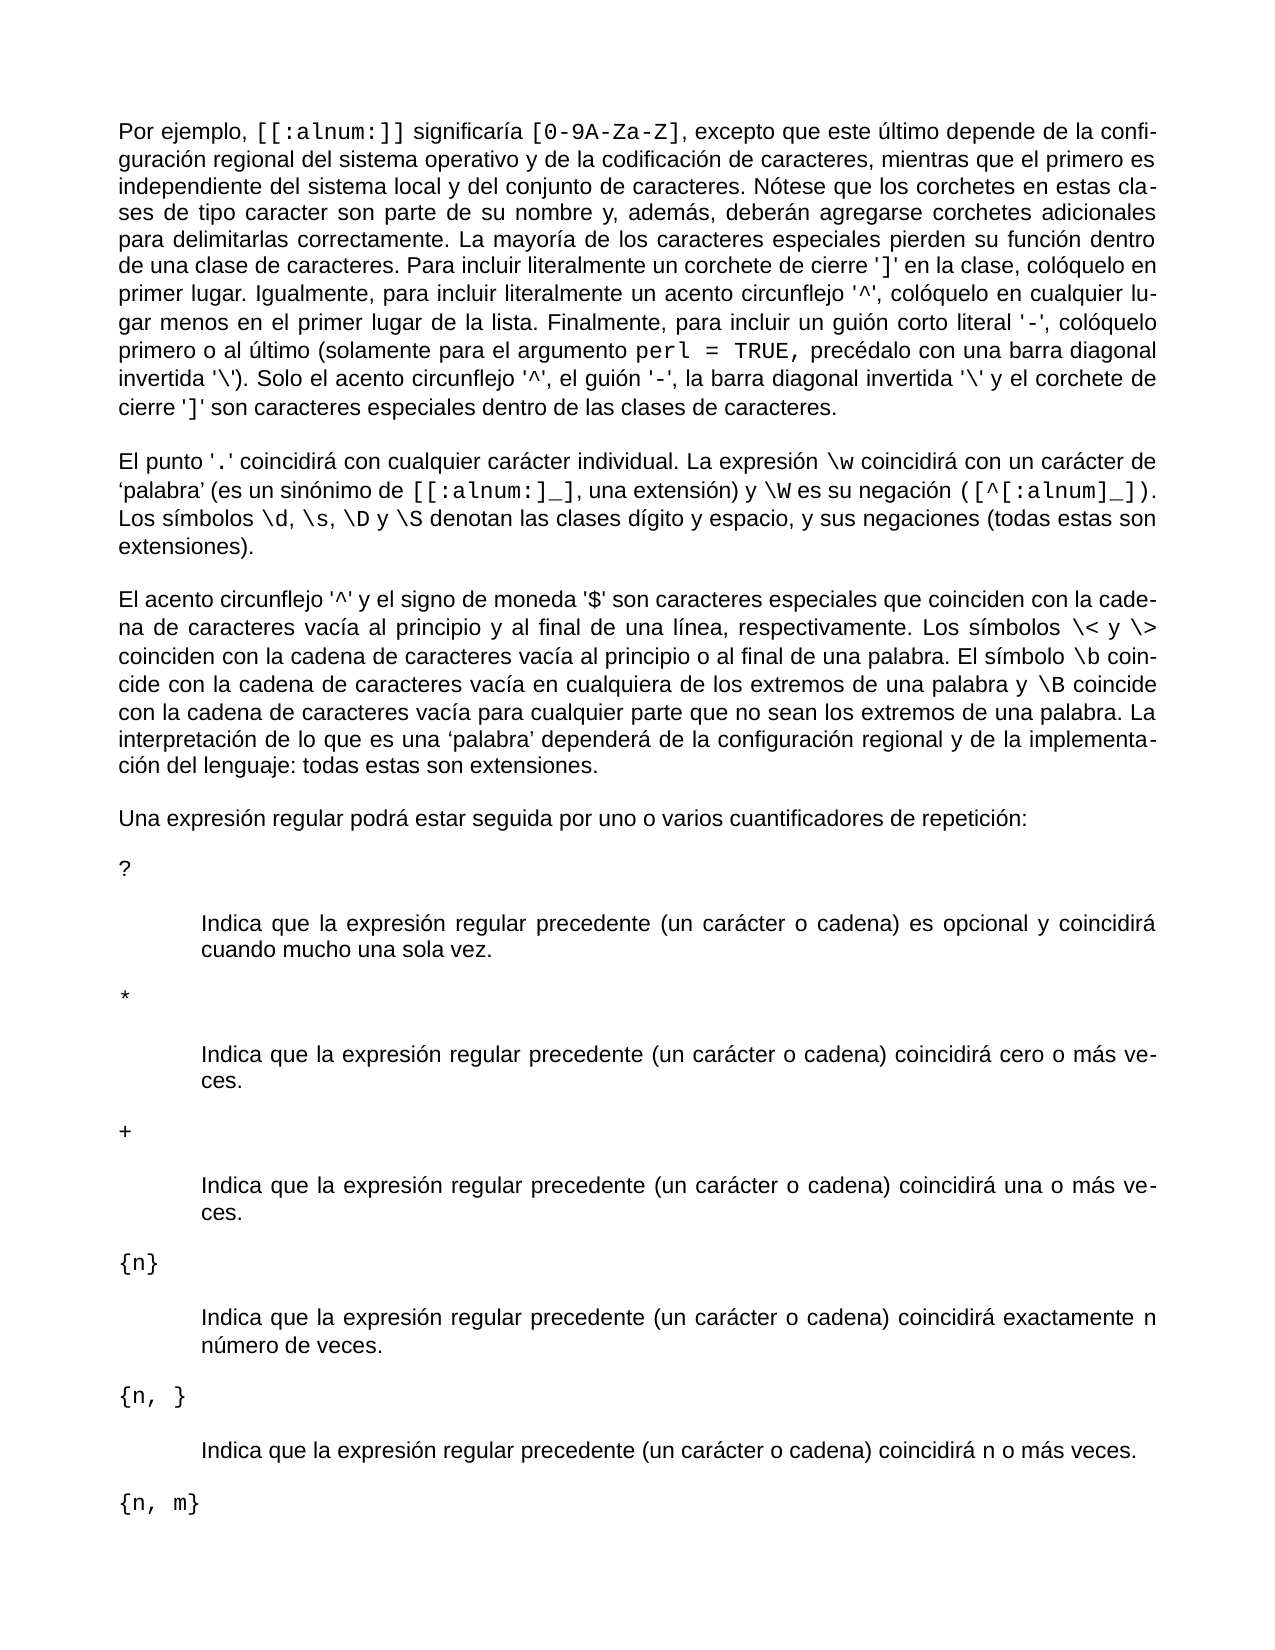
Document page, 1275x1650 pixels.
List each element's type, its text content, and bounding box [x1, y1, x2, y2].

text + [118, 1120, 1157, 1146]
text {n} [118, 1251, 1157, 1277]
text Por ejemplo, [[:alnum:]] significaría [0-9A-Za-Z], excepto que este último depende de la confi­guración regional del sistema operativo y de la codificación de caracteres, mientras que el primero es independiente del sistema local y del conjunto de caracteres. Nótese que los corchetes en estas cla­ses de tipo caracter son parte de su nombre y, además, deberán agregarse corchetes adicionales para delimitarlas correctamente. La mayoría de los caracteres especiales pierden su función dentro de una clase de caracteres. Para incluir literalmente un corchete de cierre ']' en la clase, colóquelo en primer lugar. Igualmente, para incluir literalmente un acento circunflejo '^', colóquelo en cualquier lu­gar menos en el primer lugar de la lista. Finalmente, para incluir un guión corto literal '-', colóquelo primero o al último (solamente para el argumento perl = TRUE, precédalo con una barra diagonal invertida '\'). Solo el acento circunflejo '^', el guión '-', la barra diagonal invertida '\' y el corchete de cierre ']' son caracteres especiales dentro de las clases de caracteres. [118, 118, 1157, 422]
text Indica que la expresión regular precedente (un carácter o cadena) coincidirá exactamente n número de veces. [201, 1304, 1157, 1358]
text Indica que la expresión regular precedente (un carácter o cadena) coincidirá n o más veces. [201, 1437, 1157, 1465]
text Indica que la expresión regular precedente (un carácter o cadena) es opcional y coincidirá cuando mucho una sola vez. [201, 910, 1157, 962]
text El acento circunflejo '^' y el signo de moneda '$' son caracteres especiales que coinciden con la cade­na de caracteres vacía al principio y al final de una línea, respectivamente. Los símbolos \< y \> coinciden con la cadena de caracteres vacía al principio o al final de una palabra. El símbolo \b coin­cide con la cadena de caracteres vacía en cualquiera de los extremos de una palabra y \B coincide con la cadena de caracteres vacía para cualquier parte que no sean los extremos de una palabra. La interpretación de lo que es una ‘palabra’ dependerá de la configuración regional y de la implementa­ción del lenguaje: todas estas son extensiones. [118, 586, 1157, 778]
text Una expresión regular podrá estar seguida por uno o varios cuantificadores de repetición: [118, 805, 1157, 831]
text {n, } [118, 1385, 1157, 1411]
text ? [118, 857, 1157, 883]
text El punto '.' coincidirá con cualquier carácter individual. La expresión \w coincidirá con un carácter de ‘palabra’ (es un sinónimo de [[:alnum:]_], una extensión) y \W es su negación ([^[:alnum]_]). Los símbolos \d, \s, \D y \S denotan las clases dígito y espacio, y sus negaciones (todas estas son extensiones). [118, 448, 1157, 559]
text Indica que la expresión regular precedente (un carácter o cadena) coincidirá una o más ve­ces. [201, 1172, 1157, 1225]
text Indica que la expresión regular precedente (un carácter o cadena) coincidirá cero o más ve­ces. [201, 1041, 1157, 1094]
text {n, m} [118, 1492, 1157, 1518]
text * [118, 989, 1157, 1015]
